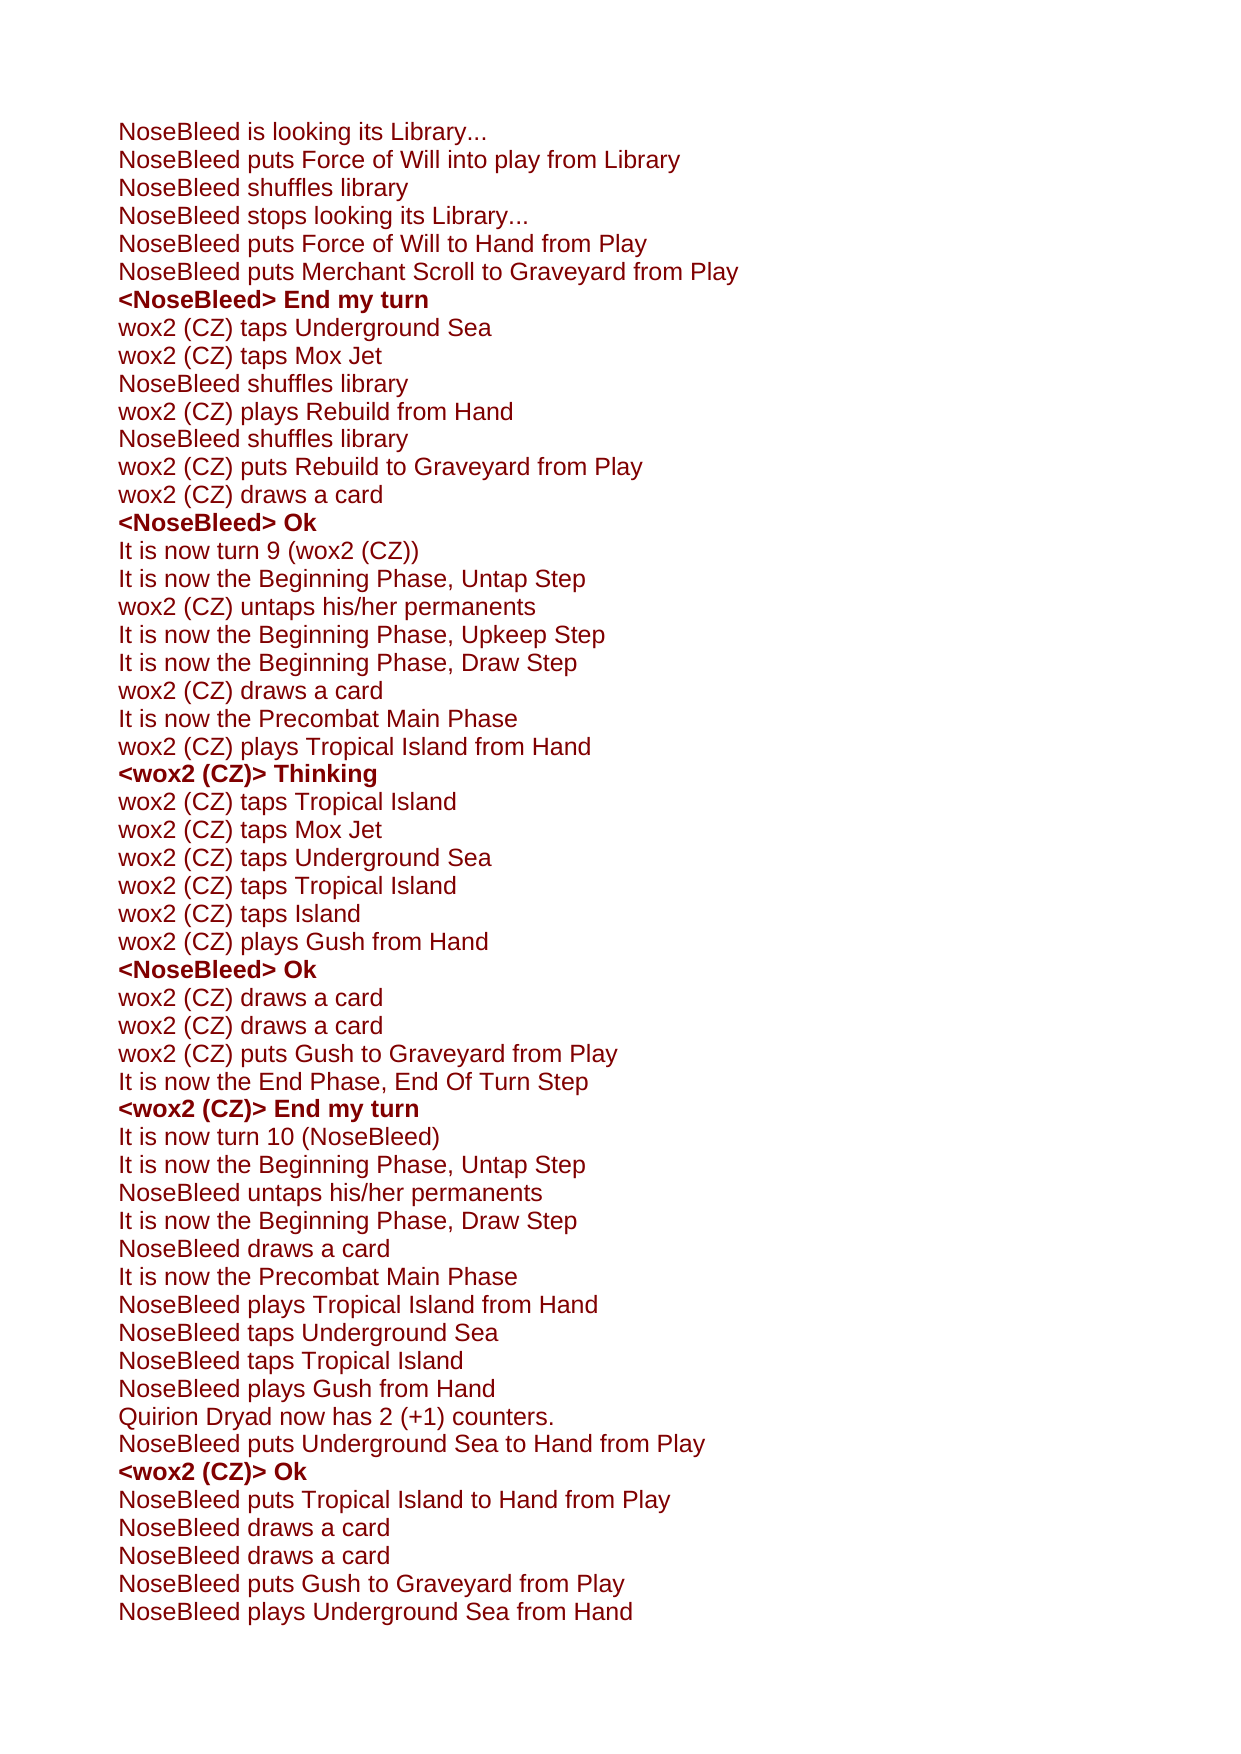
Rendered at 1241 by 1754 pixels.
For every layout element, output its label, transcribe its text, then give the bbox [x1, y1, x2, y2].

text NoseBleed plays Tropical Island from Hand [118, 1291, 1122, 1318]
text It is now turn 10 (NoseBleed) [118, 1123, 1122, 1151]
text It is now the Beginning Phase, Untap Step [118, 1151, 1122, 1179]
text wox2 (CZ) taps Mox Jet [118, 816, 1122, 844]
text <NoseBleed> Ok [118, 956, 1122, 983]
text wox2 (CZ) draws a card [118, 481, 1122, 509]
text <NoseBleed> End my turn [118, 286, 1122, 313]
text NoseBleed draws a card [118, 1235, 1122, 1263]
text NoseBleed taps Underground Sea [118, 1318, 1122, 1346]
text NoseBleed untaps his/her permanents [118, 1179, 1122, 1207]
text It is now the Beginning Phase, Draw Step [118, 648, 1122, 676]
text NoseBleed shuffles library [118, 369, 1122, 397]
text wox2 (CZ) taps Mox Jet [118, 341, 1122, 369]
text NoseBleed shuffles library [118, 425, 1122, 453]
text wox2 (CZ) draws a card [118, 676, 1122, 704]
text NoseBleed draws a card [118, 1514, 1122, 1542]
text NoseBleed shuffles library [118, 174, 1122, 202]
text It is now the Beginning Phase, Untap Step [118, 565, 1122, 593]
text It is now the End Phase, End Of Turn Step [118, 1067, 1122, 1095]
text NoseBleed puts Underground Sea to Hand from Play [118, 1430, 1122, 1458]
text It is now the Beginning Phase, Draw Step [118, 1207, 1122, 1235]
text NoseBleed stops looking its Library... [118, 202, 1122, 230]
text wox2 (CZ) taps Tropical Island [118, 788, 1122, 816]
text NoseBleed puts Force of Will to Hand from Play [118, 230, 1122, 258]
text Quirion Dryad now has 2 (+1) counters. [118, 1402, 1122, 1430]
text wox2 (CZ) taps Island [118, 900, 1122, 928]
text wox2 (CZ) untaps his/her permanents [118, 593, 1122, 621]
text It is now the Beginning Phase, Upkeep Step [118, 621, 1122, 648]
text wox2 (CZ) taps Underground Sea [118, 313, 1122, 341]
text NoseBleed draws a card [118, 1542, 1122, 1570]
text <wox2 (CZ)> Ok [118, 1458, 1122, 1486]
text <NoseBleed> Ok [118, 509, 1122, 537]
text wox2 (CZ) draws a card [118, 1011, 1122, 1039]
text It is now the Precombat Main Phase [118, 704, 1122, 732]
text NoseBleed puts Merchant Scroll to Graveyard from Play [118, 258, 1122, 286]
text NoseBleed puts Tropical Island to Hand from Play [118, 1486, 1122, 1514]
text NoseBleed puts Force of Will into play from Library [118, 146, 1122, 174]
text NoseBleed taps Tropical Island [118, 1346, 1122, 1374]
text It is now the Precombat Main Phase [118, 1263, 1122, 1291]
text NoseBleed plays Underground Sea from Hand [118, 1598, 1122, 1626]
text wox2 (CZ) taps Tropical Island [118, 872, 1122, 900]
text NoseBleed plays Gush from Hand [118, 1374, 1122, 1402]
text It is now turn 9 (wox2 (CZ)) [118, 537, 1122, 565]
text wox2 (CZ) puts Gush to Graveyard from Play [118, 1039, 1122, 1067]
text wox2 (CZ) draws a card [118, 983, 1122, 1011]
text wox2 (CZ) taps Underground Sea [118, 844, 1122, 872]
text wox2 (CZ) plays Gush from Hand [118, 928, 1122, 956]
text <wox2 (CZ)> Thinking [118, 760, 1122, 788]
text wox2 (CZ) puts Rebuild to Graveyard from Play [118, 453, 1122, 481]
text wox2 (CZ) plays Tropical Island from Hand [118, 732, 1122, 760]
text wox2 (CZ) plays Rebuild from Hand [118, 397, 1122, 425]
text NoseBleed puts Gush to Graveyard from Play [118, 1570, 1122, 1598]
text <wox2 (CZ)> End my turn [118, 1095, 1122, 1123]
text NoseBleed is looking its Library... [118, 118, 1122, 146]
